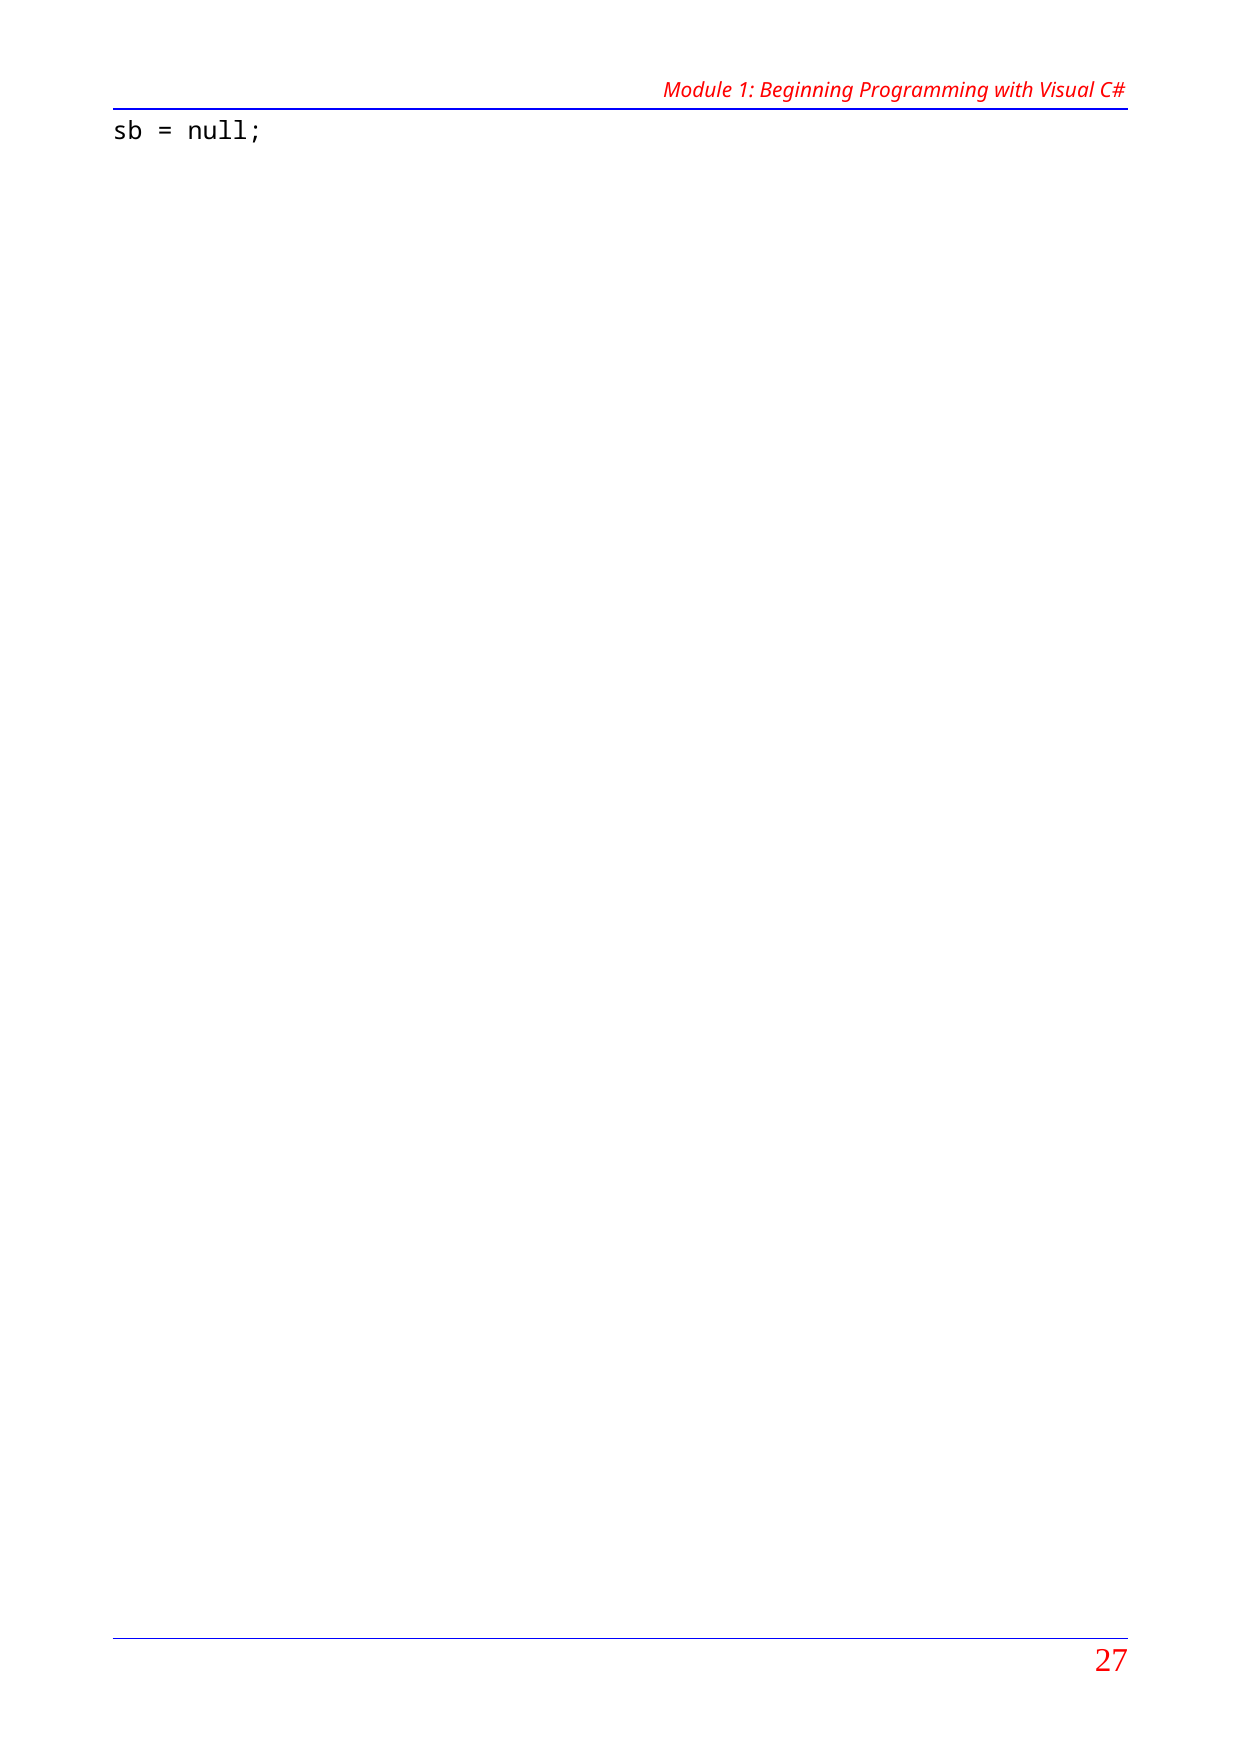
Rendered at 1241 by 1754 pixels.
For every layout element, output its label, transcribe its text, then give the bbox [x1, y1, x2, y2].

text sb = null; [112, 112, 1128, 147]
